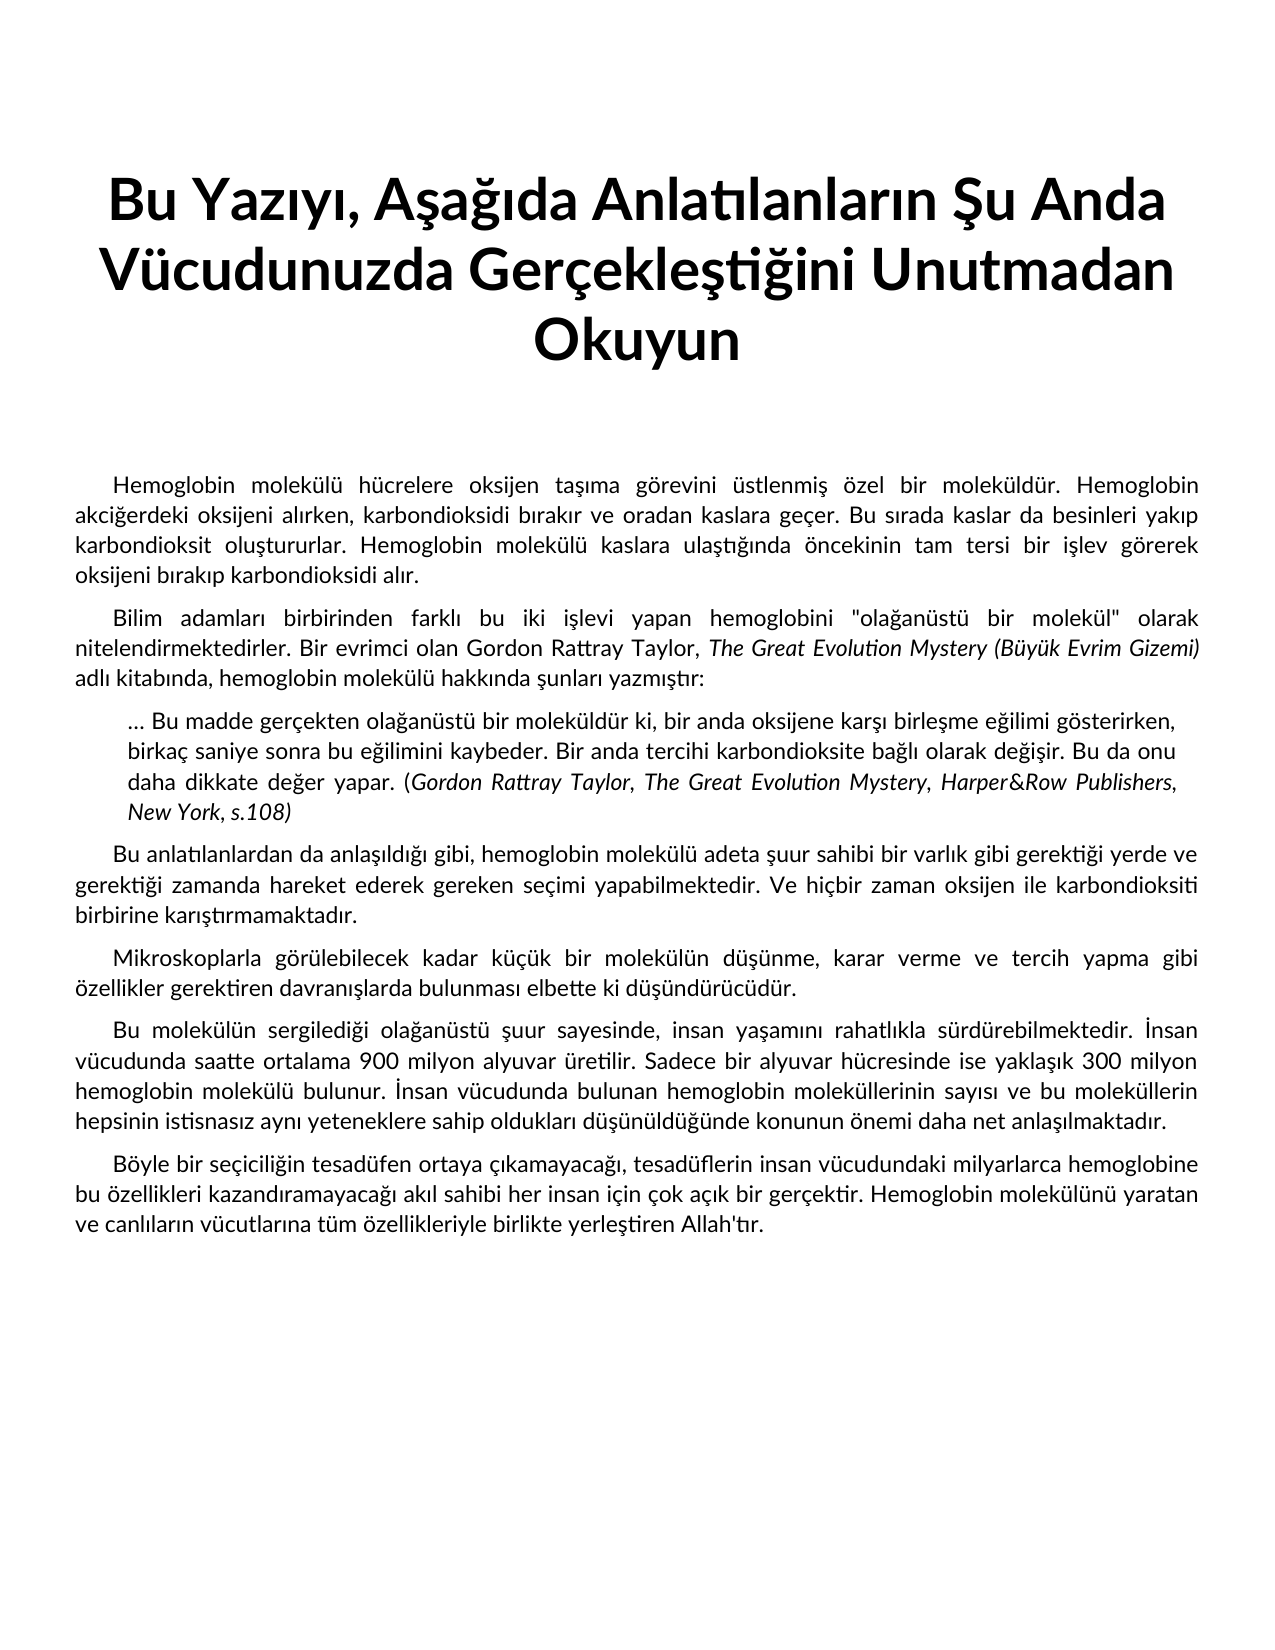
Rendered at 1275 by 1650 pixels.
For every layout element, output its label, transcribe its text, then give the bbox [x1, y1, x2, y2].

text … Bu madde gerçekten olağanüstü bir moleküldür ki, bir anda oksijene karşı birleşme eğilimi gösterirken, birkaç saniye sonra bu eğilimini kaybeder. Bir anda tercihi karbondioksite bağlı olarak değişir. Bu da onu daha dikkate değer yapar. (Gordon Rattray Taylor, The Great Evolution Mystery, Harper&Row Publishers, New York, s.108) [127, 707, 1177, 825]
text Böyle bir seçiciliğin tesadüfen ortaya çıkamayacağı, tesadüflerin insan vücudundaki milyarlarca hemoglobine bu özellikleri kazandıramayacağı akıl sahibi her insan için çok açık bir gerçektir. Hemoglobin molekülünü yaratan ve canlıların vücutlarına tüm özellikleriyle birlikte yerleştiren Allah'tır. [75, 1149, 1200, 1237]
text Bu anlatılanlardan da anlaşıldığı gibi, hemoglobin molekülü adeta şuur sahibi bir varlık gibi gerektiği yerde ve gerektiği zamanda hareket ederek gereken seçimi yapabilmektedir. Ve hiçbir zaman oksijen ile karbondioksiti birbirine karıştırmamaktadır. [75, 840, 1200, 928]
text Bilim adamları birbirinden farklı bu iki işlevi yapan hemoglobini "olağanüstü bir molekül" olarak nitelendirmektedirler. Bir evrimci olan Gordon Rattray Taylor, The Great Evolution Mystery (Büyük Evrim Gizemi) adlı kitabında, hemoglobin molekülü hakkında şunları yazmıştır: [75, 604, 1200, 692]
text Mikroskoplarla görülebilecek kadar küçük bir molekülün düşünme, karar verme ve tercih yapma gibi özellikler gerektiren davranışlarda bulunması elbette ki düşündürücüdür. [75, 943, 1200, 1001]
text Bu molekülün sergilediği olağanüstü şuur sayesinde, insan yaşamını rahatlıkla sürdürebilmektedir. İnsan vücudunda saatte ortalama 900 milyon alyuvar üretilir. Sadece bir alyuvar hücresinde ise yaklaşık 300 milyon hemoglobin molekülü bulunur. İnsan vücudunda bulunan hemoglobin moleküllerinin sayısı ve bu moleküllerin hepsinin istisnasız aynı yeteneklere sahip oldukları düşünüldüğünde konunun önemi daha net anlaşılmaktadır. [75, 1016, 1200, 1134]
subtitle Bu Yazıyı, Aşağıda Anlatılanların Şu Anda Vücudunuzda Gerçekleştiğini Unutmadan Okuyun [75, 162, 1200, 372]
text Hemoglobin molekülü hücrelere oksijen taşıma görevini üstlenmiş özel bir moleküldür. Hemoglobin akciğerdeki oksijeni alırken, karbondioksidi bırakır ve oradan kaslara geçer. Bu sırada kaslar da besinleri yakıp karbondioksit oluştururlar. Hemoglobin molekülü kaslara ulaştığında öncekinin tam tersi bir işlev görerek oksijeni bırakıp karbondioksidi alır. [75, 470, 1200, 588]
